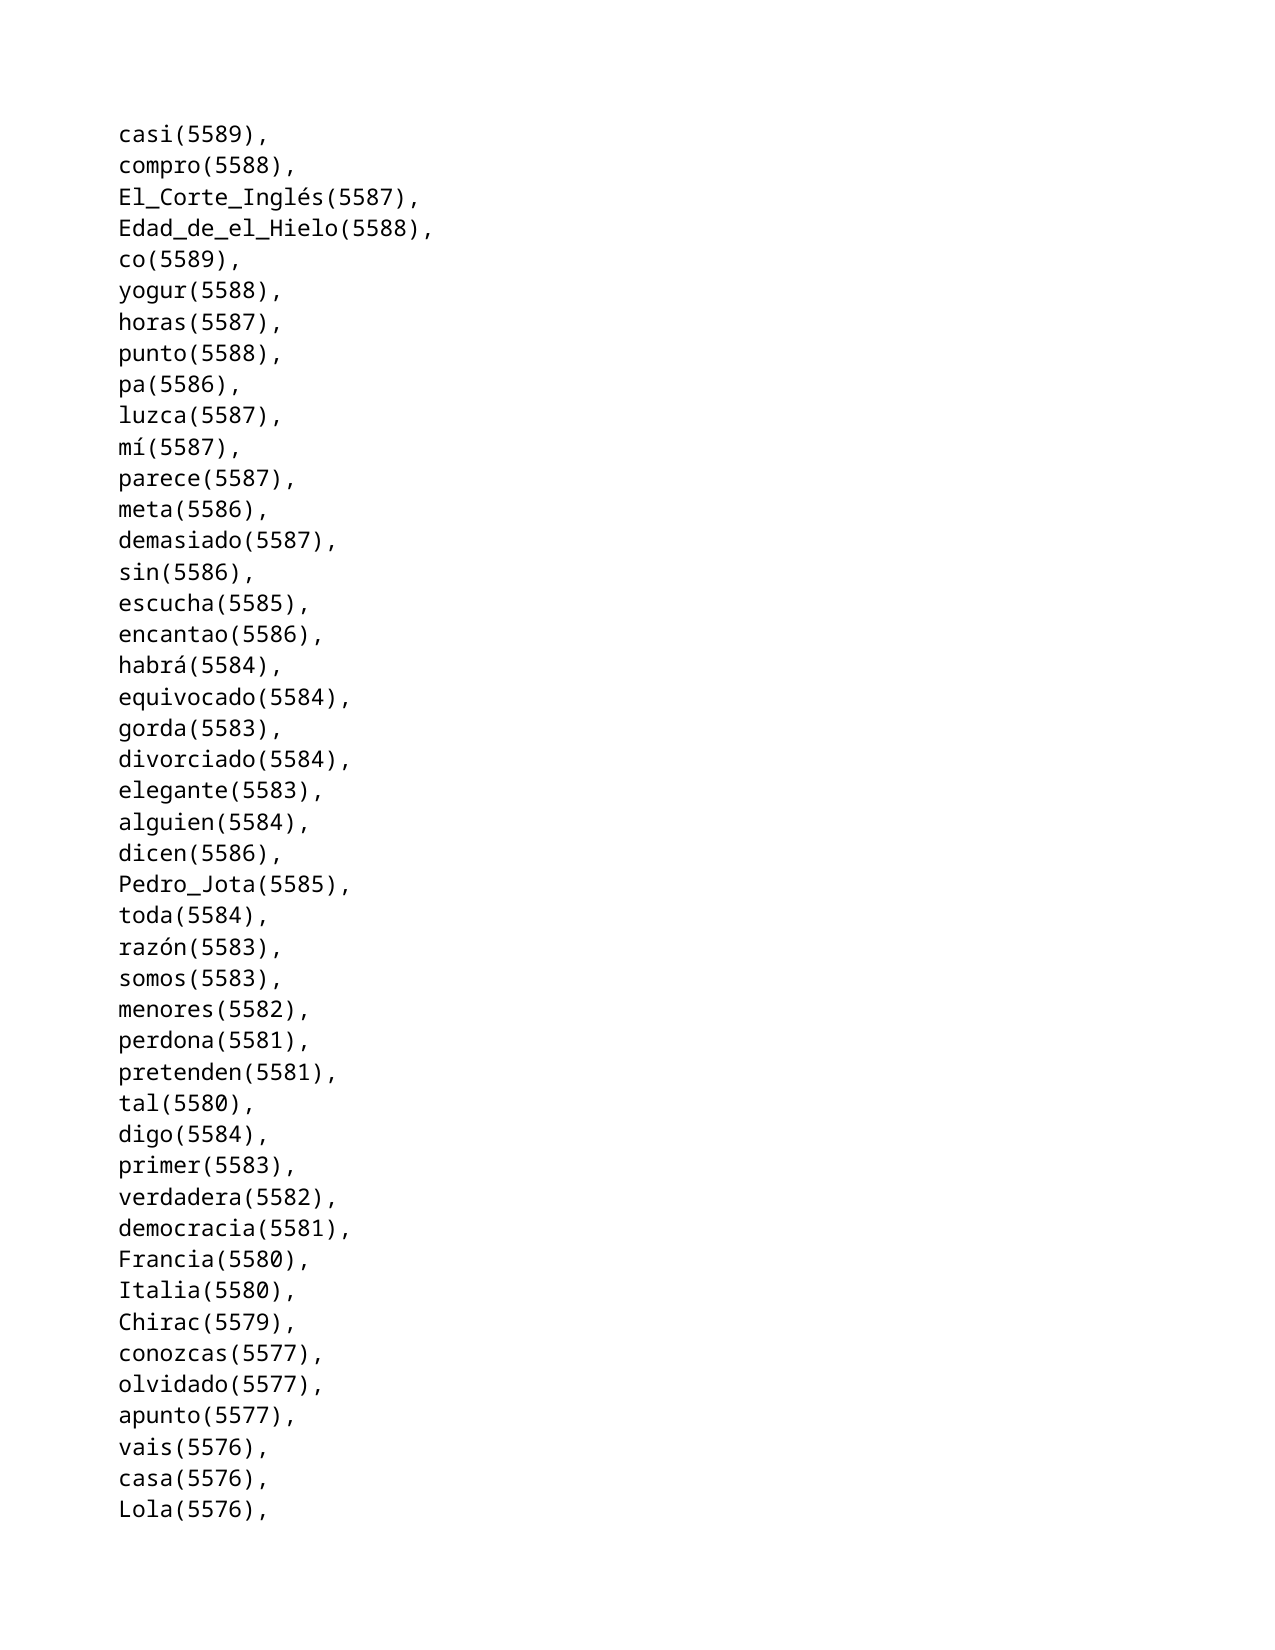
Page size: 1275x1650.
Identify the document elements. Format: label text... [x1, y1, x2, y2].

text casa(5576), [118, 1462, 1157, 1493]
text Chirac(5579), [118, 1306, 1157, 1337]
text perdona(5581), [118, 1024, 1157, 1056]
text habrá(5584), [118, 649, 1157, 681]
text vais(5576), [118, 1431, 1157, 1462]
text compro(5588), [118, 149, 1157, 181]
text digo(5584), [118, 1118, 1157, 1149]
text escucha(5585), [118, 587, 1157, 618]
text parece(5587), [118, 462, 1157, 493]
text gorda(5583), [118, 712, 1157, 743]
text dicen(5586), [118, 837, 1157, 868]
text conozcas(5577), [118, 1337, 1157, 1368]
text horas(5587), [118, 306, 1157, 337]
text mí(5587), [118, 431, 1157, 462]
text apunto(5577), [118, 1399, 1157, 1431]
text razón(5583), [118, 931, 1157, 962]
text Pedro_Jota(5585), [118, 868, 1157, 899]
text primer(5583), [118, 1149, 1157, 1181]
text toda(5584), [118, 899, 1157, 931]
text meta(5586), [118, 493, 1157, 524]
text casi(5589), [118, 118, 1157, 149]
text punto(5588), [118, 337, 1157, 368]
text yogur(5588), [118, 274, 1157, 306]
text alguien(5584), [118, 806, 1157, 837]
text Italia(5580), [118, 1274, 1157, 1306]
text divorciado(5584), [118, 743, 1157, 774]
text pretenden(5581), [118, 1056, 1157, 1087]
text verdadera(5582), [118, 1181, 1157, 1212]
text olvidado(5577), [118, 1368, 1157, 1399]
text sin(5586), [118, 556, 1157, 587]
text pa(5586), [118, 368, 1157, 399]
text encantao(5586), [118, 618, 1157, 649]
text democracia(5581), [118, 1212, 1157, 1243]
text co(5589), [118, 243, 1157, 274]
text elegante(5583), [118, 774, 1157, 806]
text equivocado(5584), [118, 681, 1157, 712]
text menores(5582), [118, 993, 1157, 1024]
text Edad_de_el_Hielo(5588), [118, 212, 1157, 243]
text demasiado(5587), [118, 524, 1157, 556]
text tal(5580), [118, 1087, 1157, 1118]
text Francia(5580), [118, 1243, 1157, 1274]
text El_Corte_Inglés(5587), [118, 181, 1157, 212]
text somos(5583), [118, 962, 1157, 993]
text luzca(5587), [118, 399, 1157, 431]
text Lola(5576), [118, 1493, 1157, 1524]
